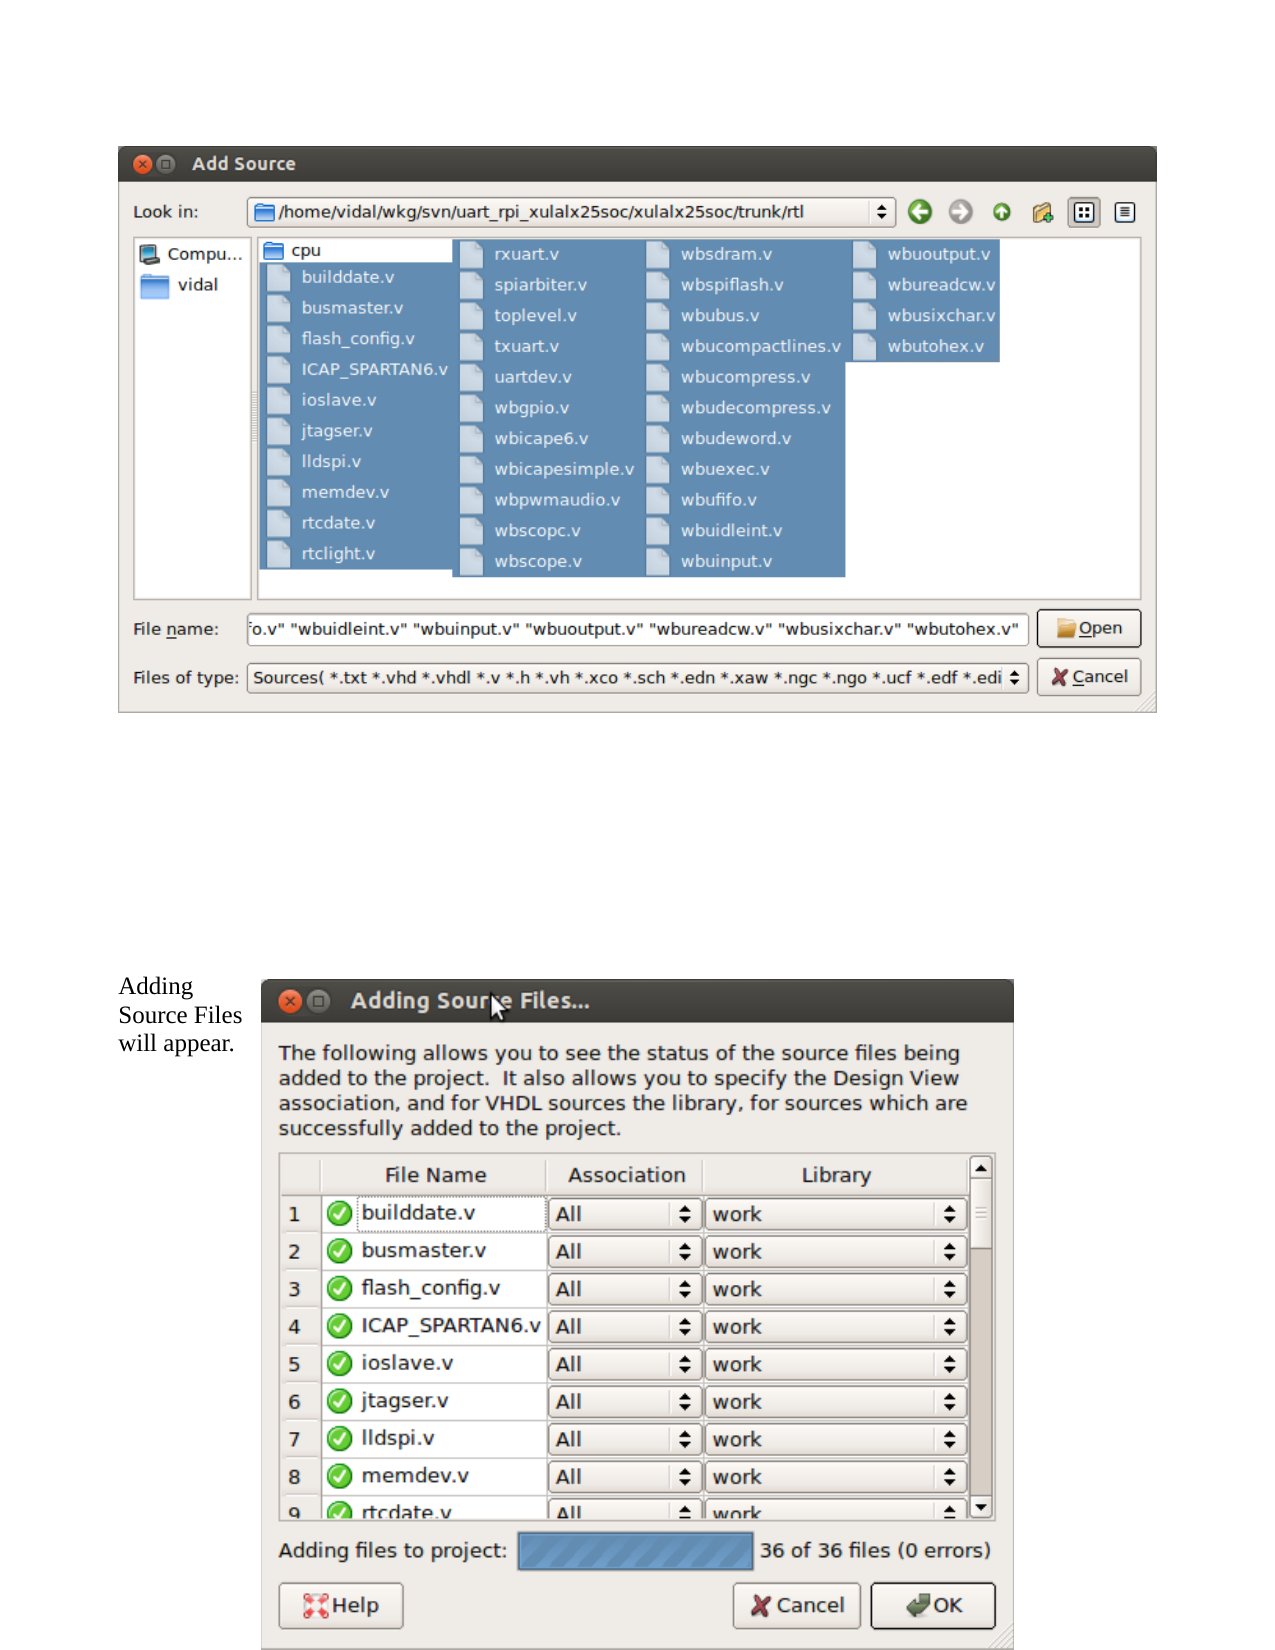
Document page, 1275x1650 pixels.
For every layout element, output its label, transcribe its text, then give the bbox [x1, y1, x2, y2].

picture [261, 979, 1014, 1650]
picture [118, 146, 1157, 713]
text Adding Source Files will appear. [118, 971, 1157, 1057]
